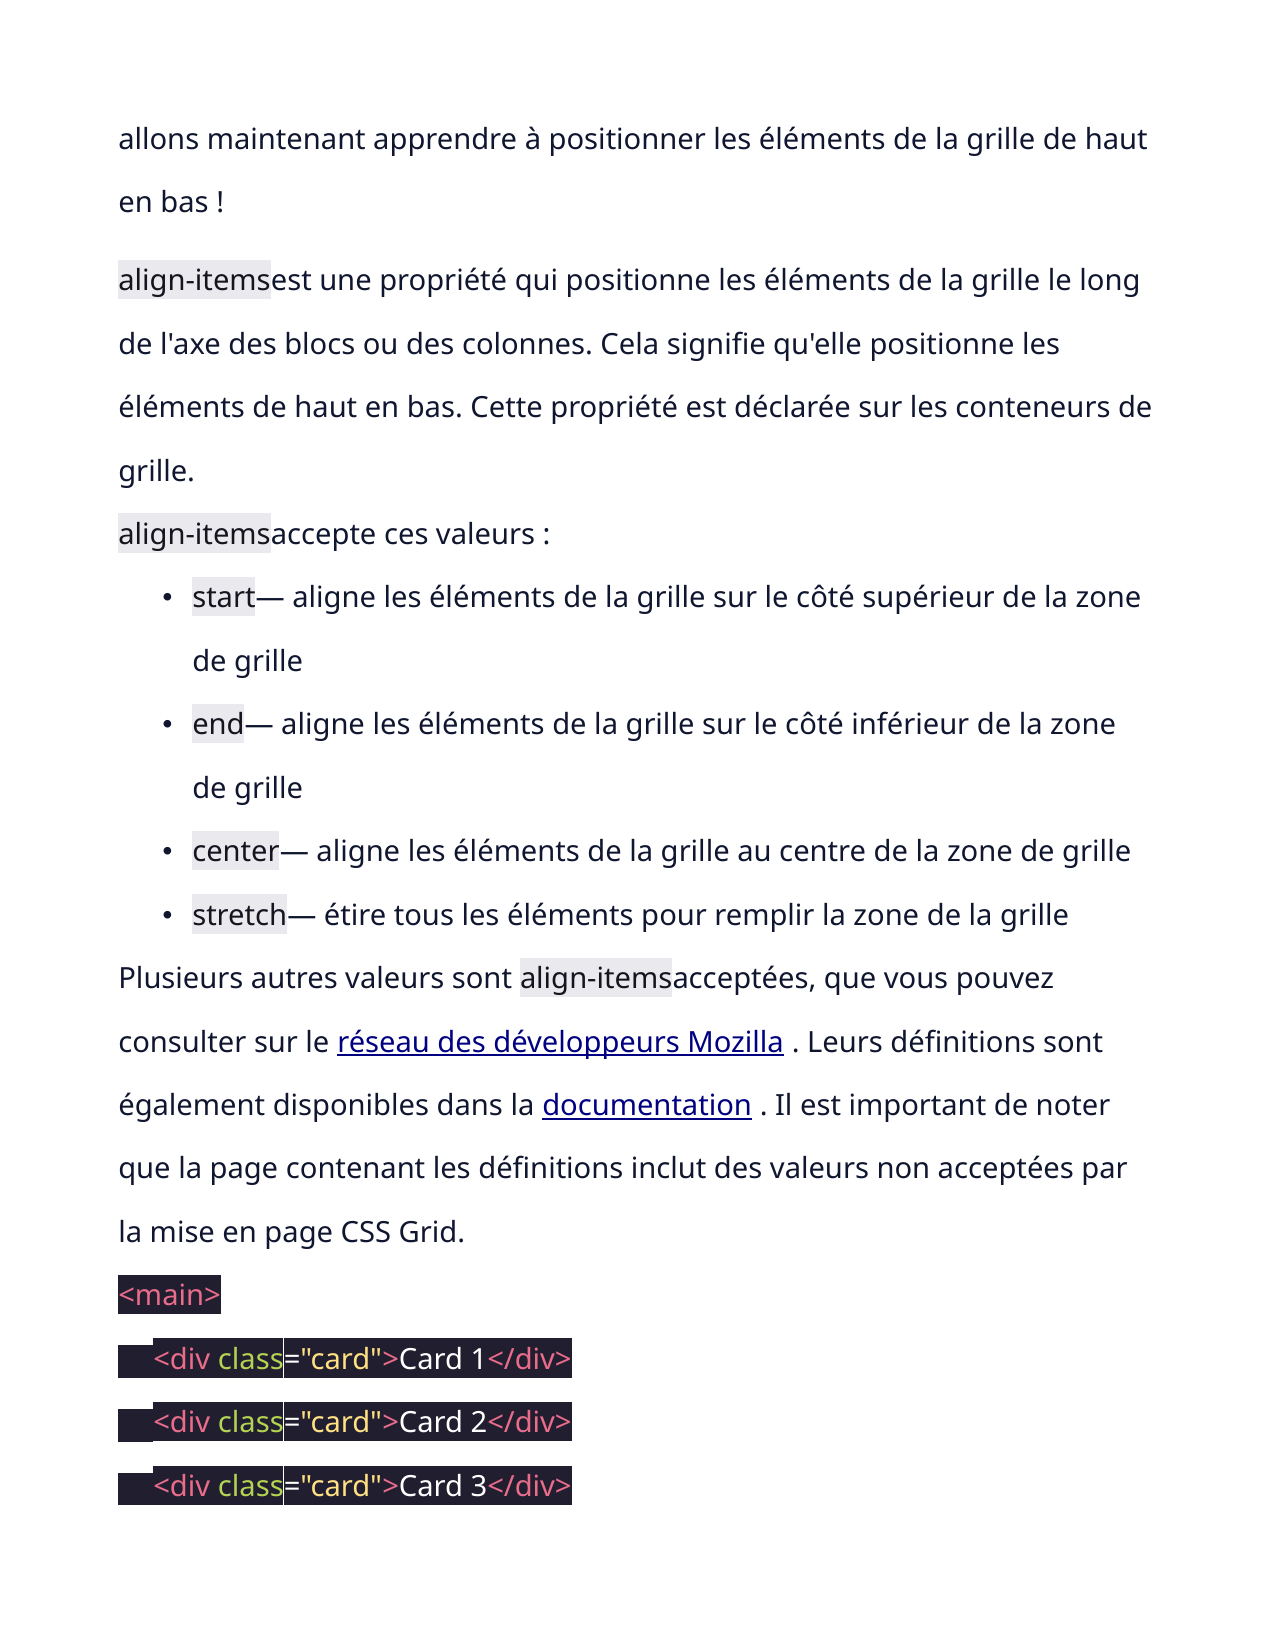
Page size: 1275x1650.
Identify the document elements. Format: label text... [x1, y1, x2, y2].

text Plusieurs autres valeurs sont align-itemsacceptées, que vous pouvez consulter sur le réseau des développeurs Mozilla . Leurs définitions sont également disponibles dans la documentation . Il est important de noter que la page contenant les définitions inclut des valeurs non acceptées par la mise en page CSS Grid. [118, 957, 1157, 1251]
list center— aligne les éléments de la grille au centre de la zone de grille [162, 831, 1157, 870]
text <div class="card">Card 2</div> [118, 1402, 1157, 1442]
text align-itemsaccepte ces valeurs : [118, 513, 1157, 553]
text align-itemsest une propriété qui positionne les éléments de la grille le long de l'axe des blocs ou des colonnes. Cela signifie qu'elle positionne les éléments de haut en bas. Cette propriété est déclarée sur les conteneurs de grille. [118, 259, 1157, 489]
list end— aligne les éléments de la grille sur le côté inférieur de la zone de grille [162, 704, 1157, 807]
list start— aligne les éléments de la grille sur le côté supérieur de la zone de grille [162, 577, 1157, 680]
text <div class="card">Card 3</div> [118, 1466, 1157, 1505]
text <div class="card">Card 1</div> [118, 1338, 1157, 1378]
text <main> [118, 1274, 1157, 1314]
list stretch— étire tous les éléments pour remplir la zone de la grille [162, 894, 1157, 934]
text allons maintenant apprendre à positionner les éléments de la grille de haut en bas ! [118, 118, 1157, 221]
